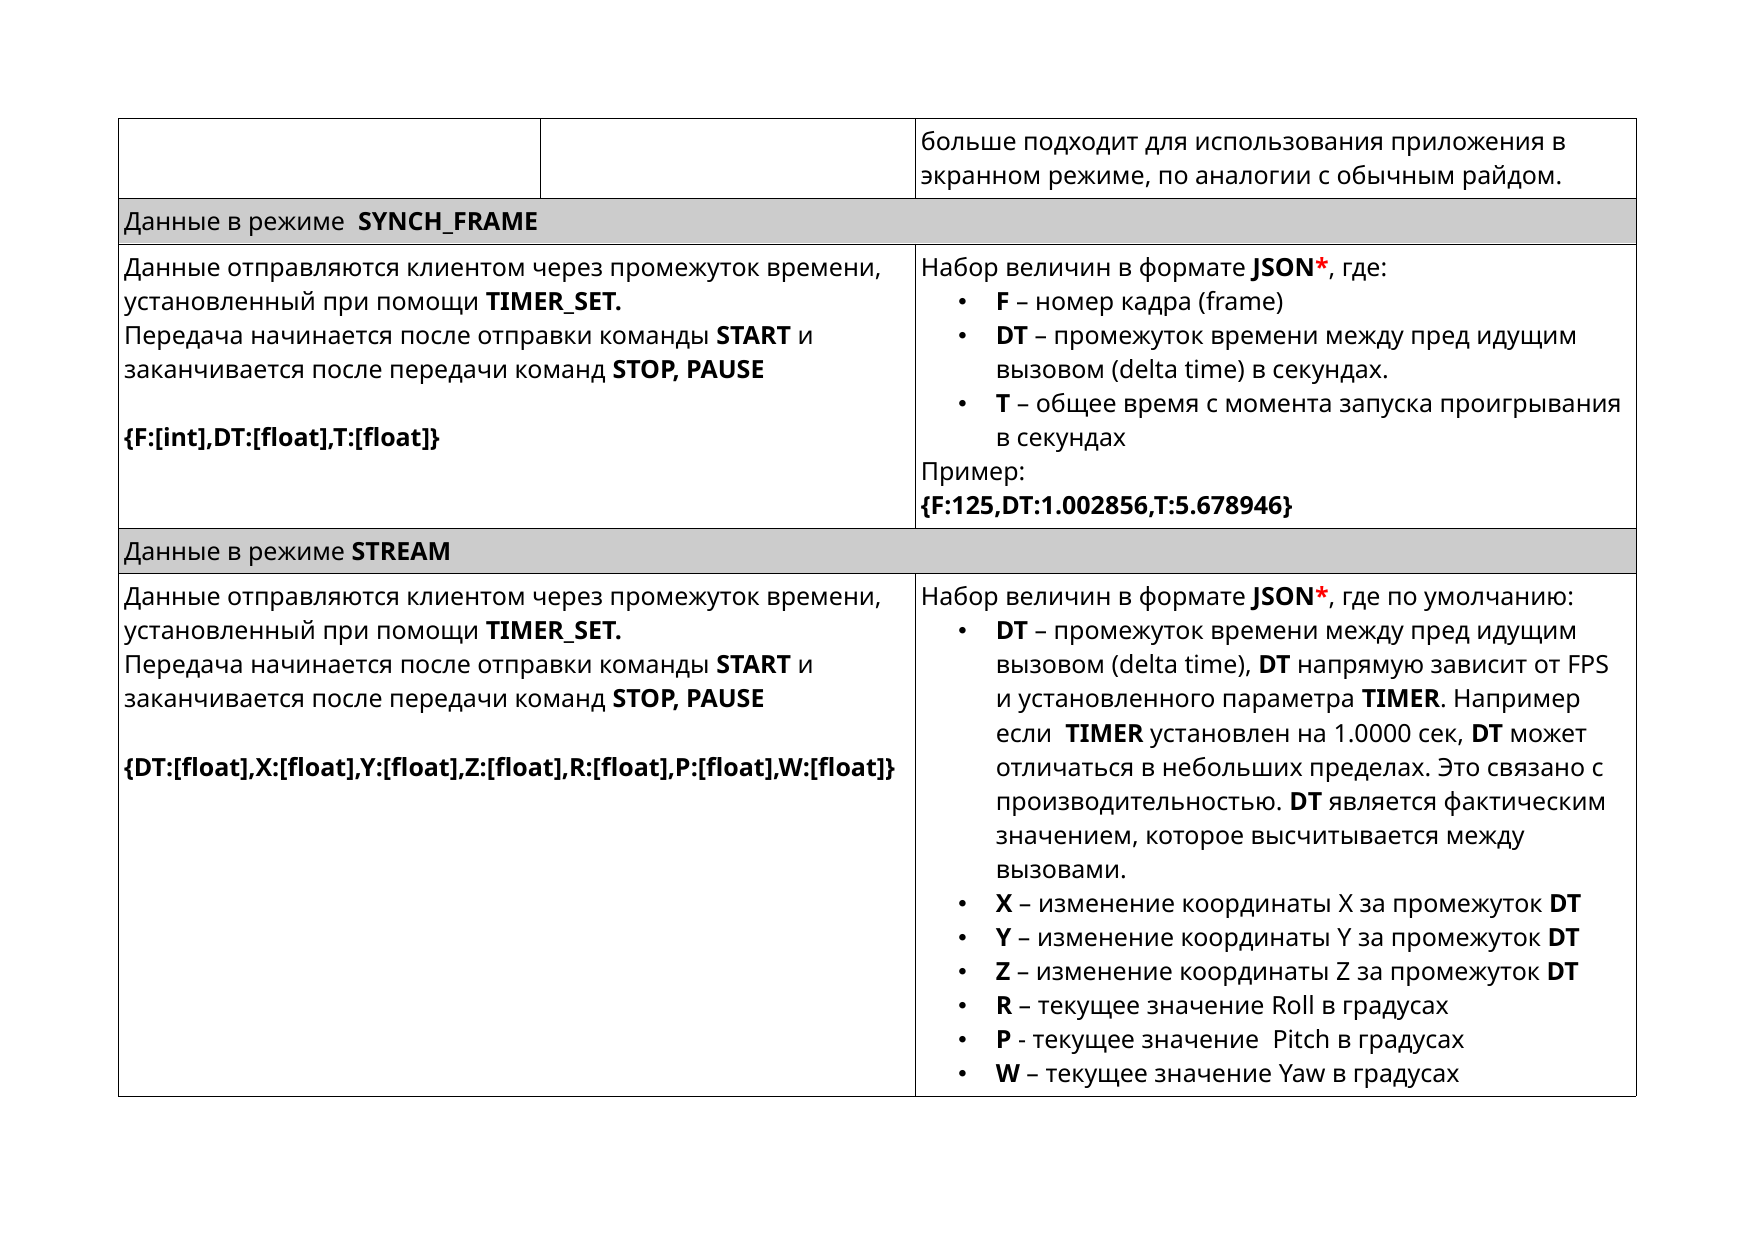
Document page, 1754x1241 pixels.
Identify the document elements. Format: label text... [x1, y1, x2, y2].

table_cell Данные отправляются клиентом через промежуток времени, установленный при помощи TIMER_SET. Передача начинается после отправки команды START и заканчивается после передачи команд STOP, PAUSE {DT:[float],X:[float],Y:[float],Z:[float],R:[float],P:[float],W:[float]} [119, 574, 915, 1096]
table_cell [541, 119, 915, 198]
table_cell Набор величин в формате JSON*, где по умолчанию: DT – промежуток времени между пред идущим вызовом (delta time), DT напрямую зависит от FPS и установленного параметра TIMER. Например если TIMER установлен на 1.0000 сек, DT может отличаться в небольших пределах. Это связано с производительностью. DT является фактическим значением, которое высчитывается между вызовами. X – изменение координаты X за промежуток DT Y – изменение координаты Y за промежуток DT Z – изменение координаты Z за промежуток DT R – текущее значение Roll в градусах P - текущее значение Pitch в градусах W – текущее значение Yaw в градусах [916, 574, 1636, 1096]
table_cell Данные отправляются клиентом через промежуток времени, установленный при помощи TIMER_SET. Передача начинается после отправки команды START и заканчивается после передачи команд STOP, PAUSE {F:[int],DT:[float],T:[float]} [119, 245, 915, 527]
table_cell больше подходит для использования приложения в экранном режиме, по аналогии с обычным райдом. [916, 119, 1636, 198]
table_cell [119, 119, 540, 198]
table_cell Данные в режиме SYNCH_FRAME [119, 199, 1636, 243]
table_cell Набор величин в формате JSON*, где: F – номер кадра (frame) DT – промежуток времени между пред идущим вызовом (delta time) в секундах. T – общее время с момента запуска проигрывания в секундах Пример: {F:125,DT:1.002856,T:5.678946} [916, 245, 1636, 527]
table_cell Данные в режиме STREAM [119, 529, 1636, 573]
